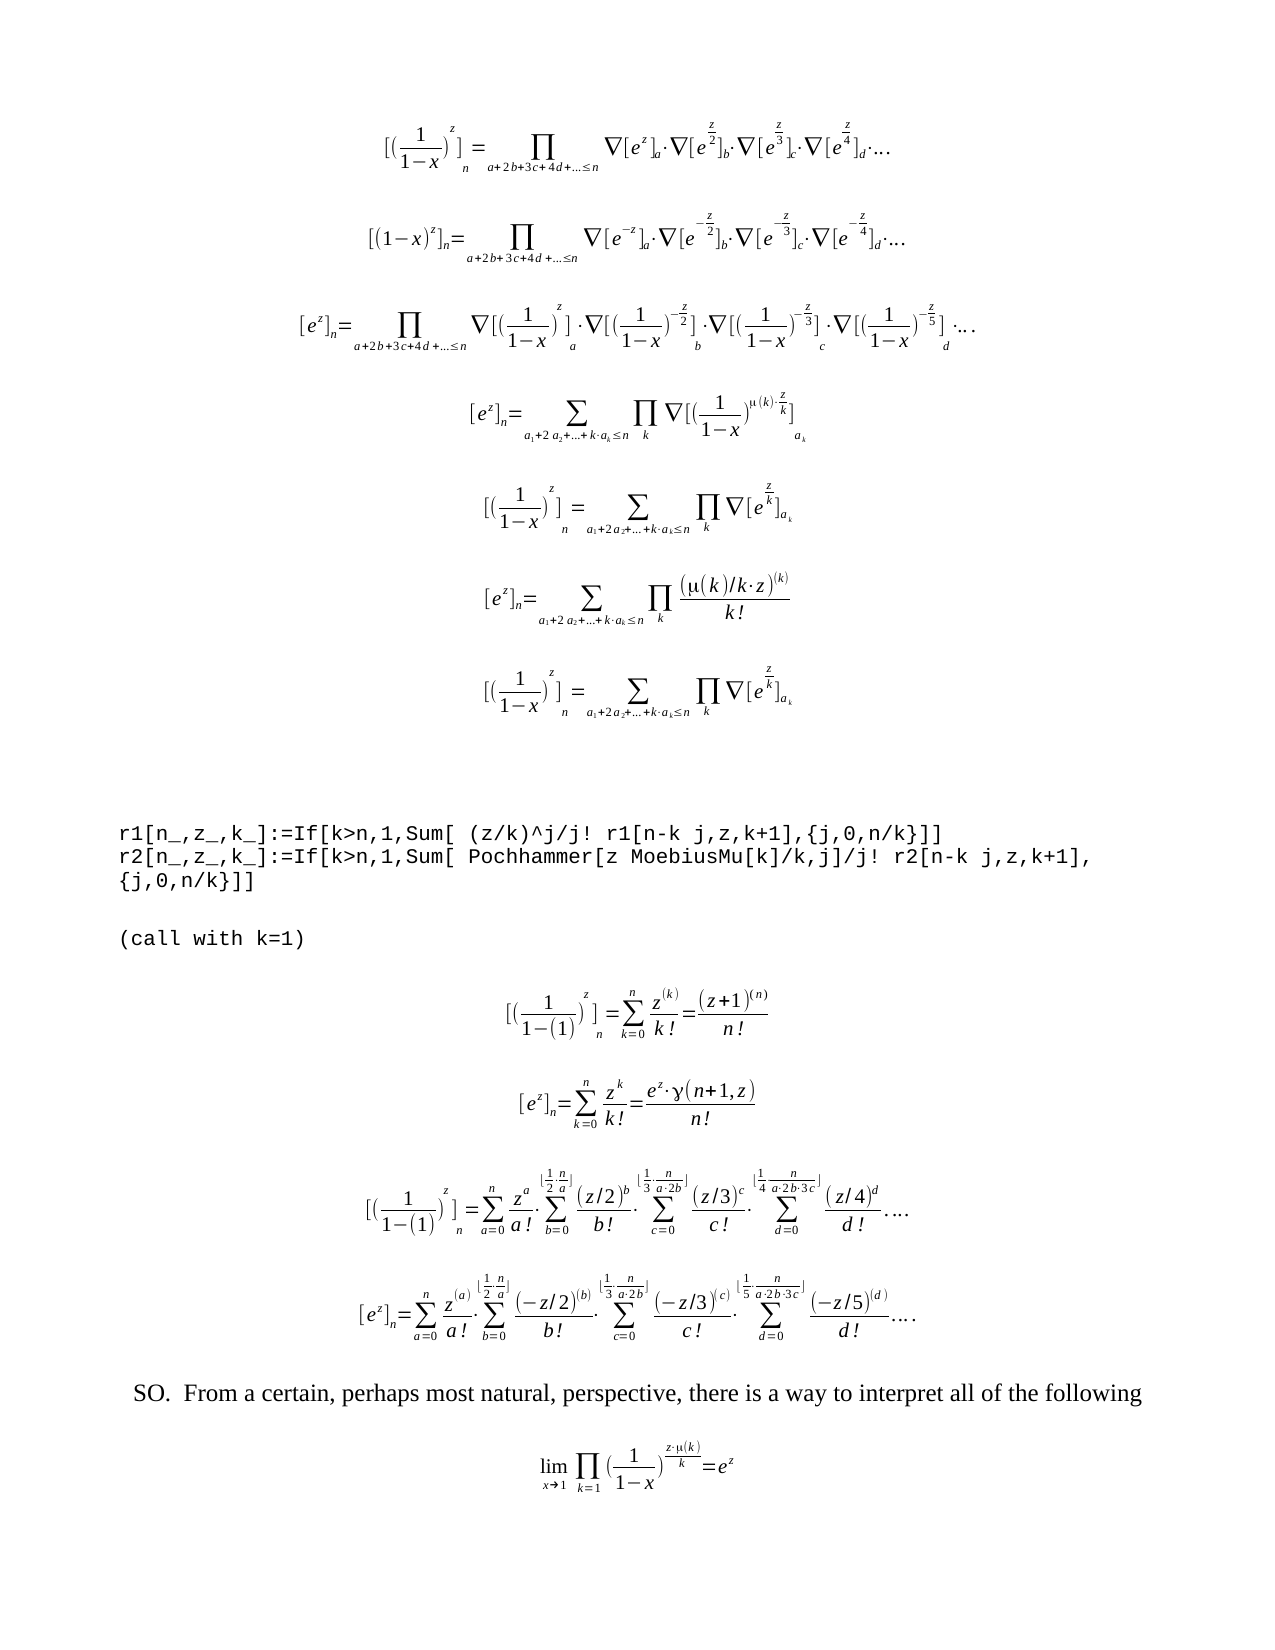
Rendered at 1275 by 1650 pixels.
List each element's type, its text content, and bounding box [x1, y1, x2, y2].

text r2[n_,z_,k_]:=If[k>n,1,Sum[ Pochhammer[z MoebiusMu[k]/k,j]/j! r2[n-k j,z,k+1],{j,0,n/k}]] [118, 846, 1157, 894]
text r1[n_,z_,k_]:=If[k>n,1,Sum[ (z/k)^j/j! r1[n-k j,z,k+1],{j,0,n/k}]] [118, 823, 1157, 846]
text (call with k=1) [118, 928, 1157, 951]
text SO. From a certain, perhaps most natural, perspective, there is a way to interpret all of the following [118, 1378, 1157, 1407]
